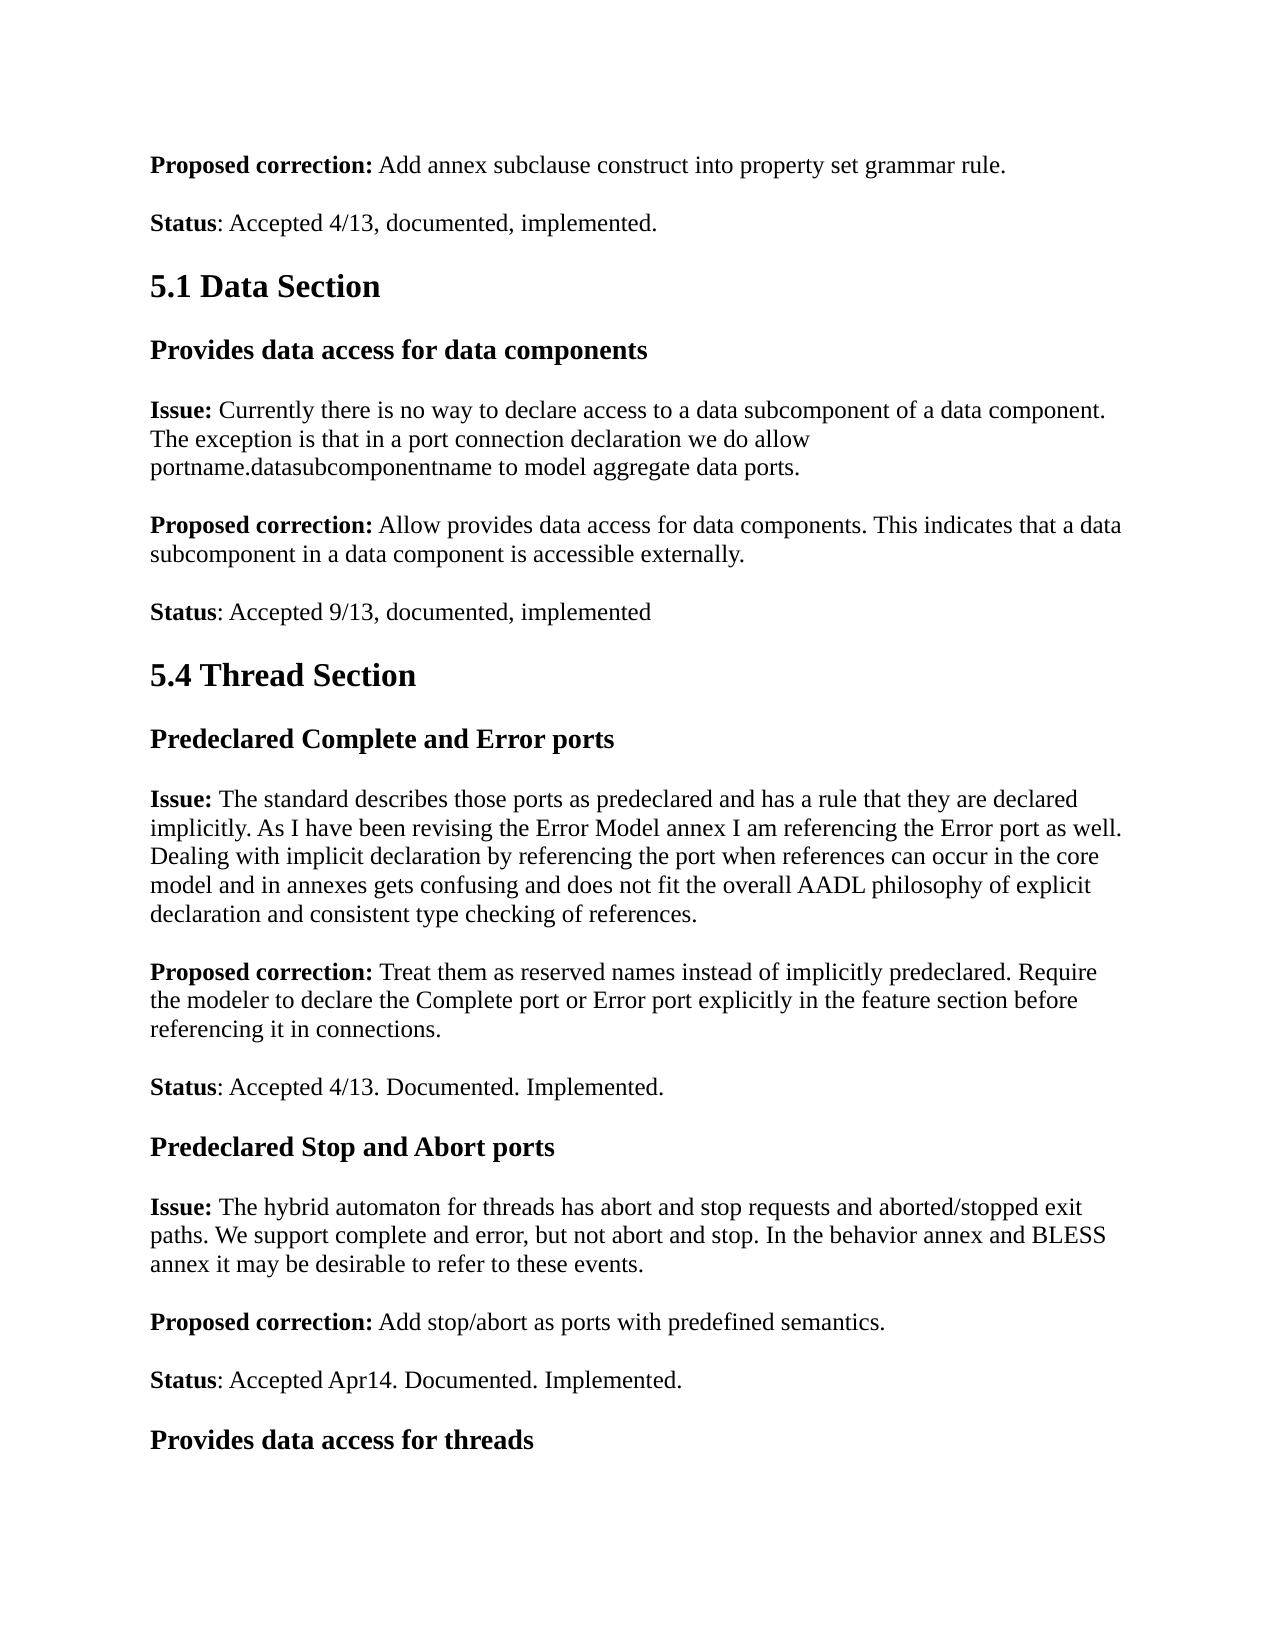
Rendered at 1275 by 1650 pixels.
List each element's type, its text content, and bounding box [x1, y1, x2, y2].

subtitle Predeclared Stop and Abort ports [150, 1130, 1125, 1163]
subtitle Provides data access for threads [150, 1423, 1125, 1455]
subtitle 5.4 Thread Section [150, 655, 1125, 693]
text Issue: Currently there is no way to declare access to a data subcomponent of a data component. The exception is that in a port connection declaration we do allow portname.datasubcomponentname to model aggregate data ports. [150, 395, 1125, 481]
subtitle 5.1 Data Section [150, 266, 1125, 304]
text Proposed correction: Add annex subclause construct into property set grammar rule. [150, 150, 1125, 179]
text Issue: The hybrid automaton for threads has abort and stop requests and aborted/stopped exit paths. We support complete and error, but not abort and stop. In the behavior annex and BLESS annex it may be desirable to refer to these events. [150, 1192, 1125, 1278]
text Status: Accepted 4/13. Documented. Implemented. [150, 1072, 1125, 1101]
text Proposed correction: Treat them as reserved names instead of implicitly predeclared. Require the modeler to declare the Complete port or Error port explicitly in the feature section before referencing it in connections. [150, 957, 1125, 1043]
text Status: Accepted Apr14. Documented. Implemented. [150, 1365, 1125, 1394]
text Status: Accepted 4/13, documented, implemented. [150, 208, 1125, 237]
text Proposed correction: Allow provides data access for data components. This indicates that a data subcomponent in a data component is accessible externally. [150, 510, 1125, 568]
text Status: Accepted 9/13, documented, implemented [150, 597, 1125, 626]
subtitle Provides data access for data components [150, 333, 1125, 366]
text Proposed correction: Add stop/abort as ports with predefined semantics. [150, 1307, 1125, 1336]
subtitle Predeclared Complete and Error ports [150, 722, 1125, 755]
text Issue: The standard describes those ports as predeclared and has a rule that they are declared implicitly. As I have been revising the Error Model annex I am referencing the Error port as well. Dealing with implicit declaration by referencing the port when references can occur in the core model and in annexes gets confusing and does not fit the overall AADL philosophy of explicit declaration and consistent type checking of references. [150, 784, 1125, 928]
